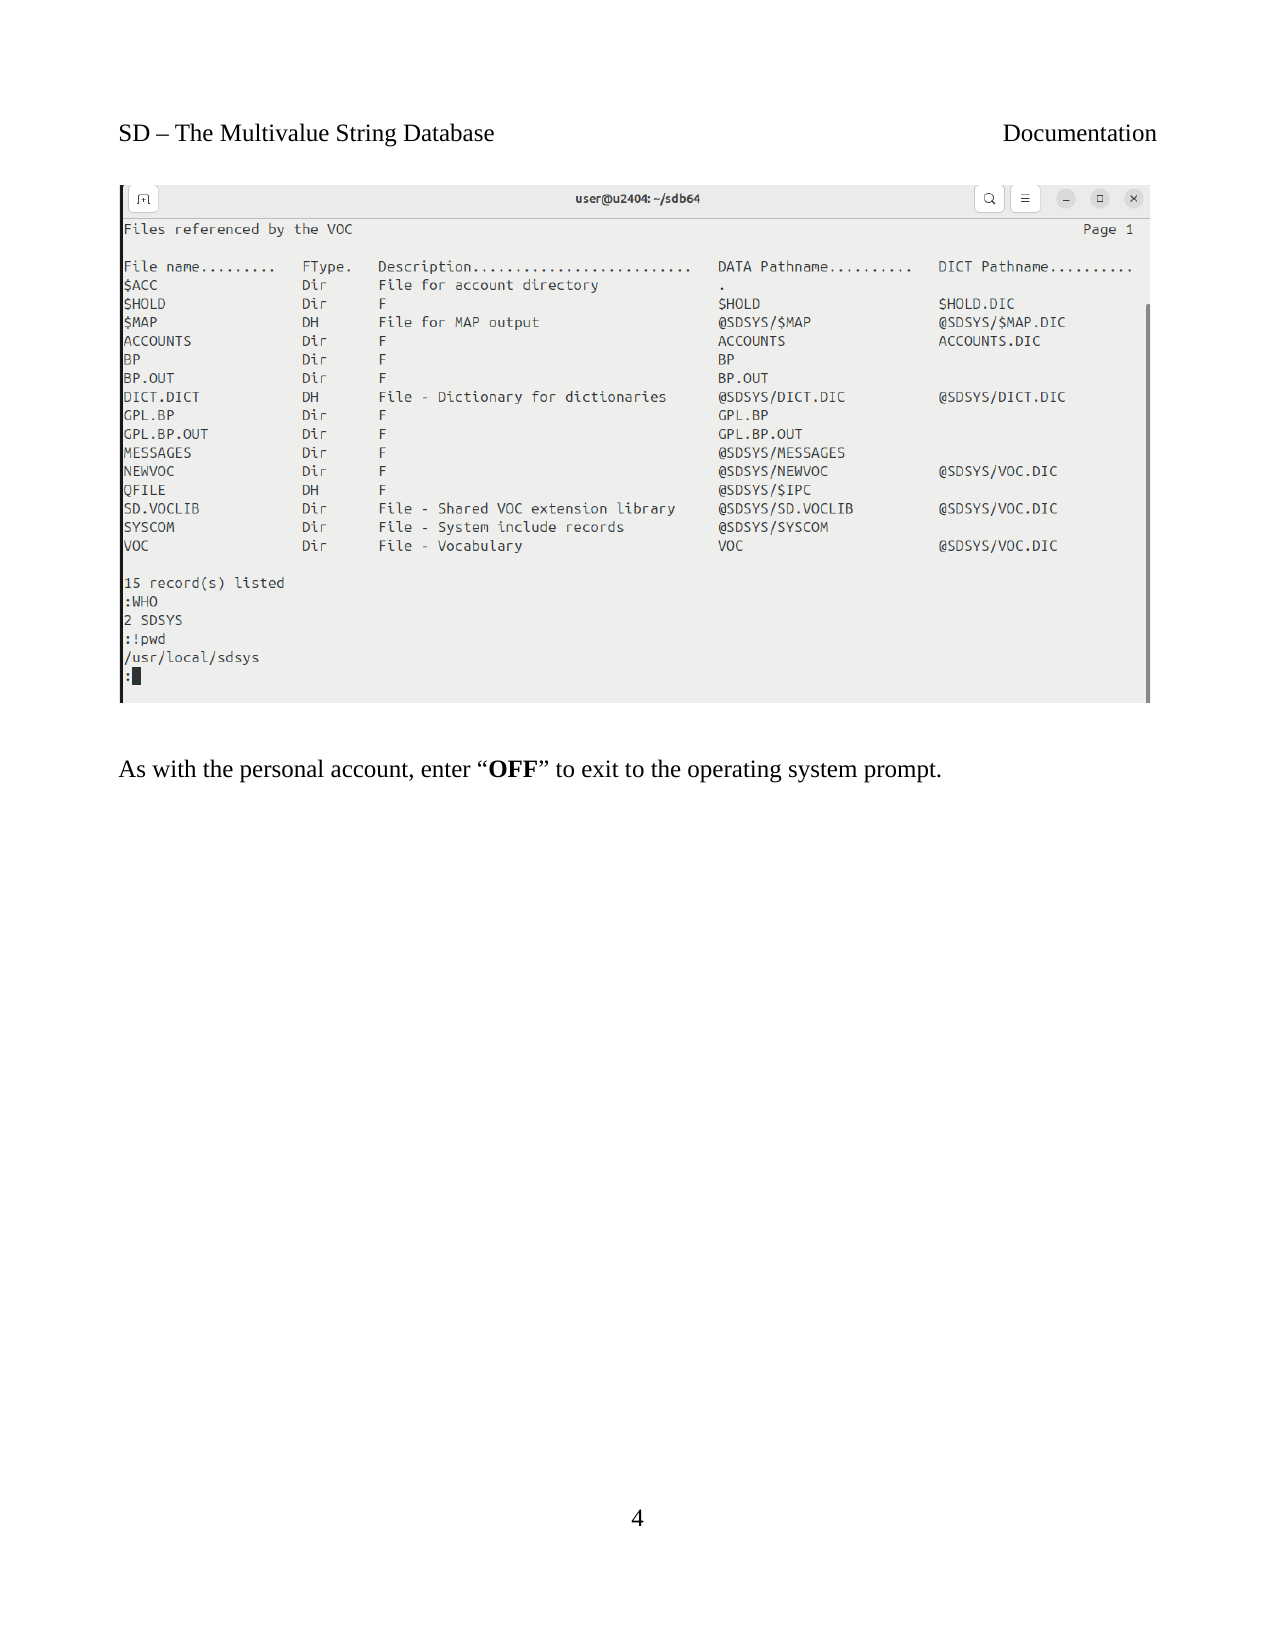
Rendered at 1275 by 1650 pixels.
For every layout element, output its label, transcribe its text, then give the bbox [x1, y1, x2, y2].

text As with the personal account, enter “OFF” to exit to the operating system prompt. [118, 754, 1157, 783]
picture [119, 185, 1150, 703]
